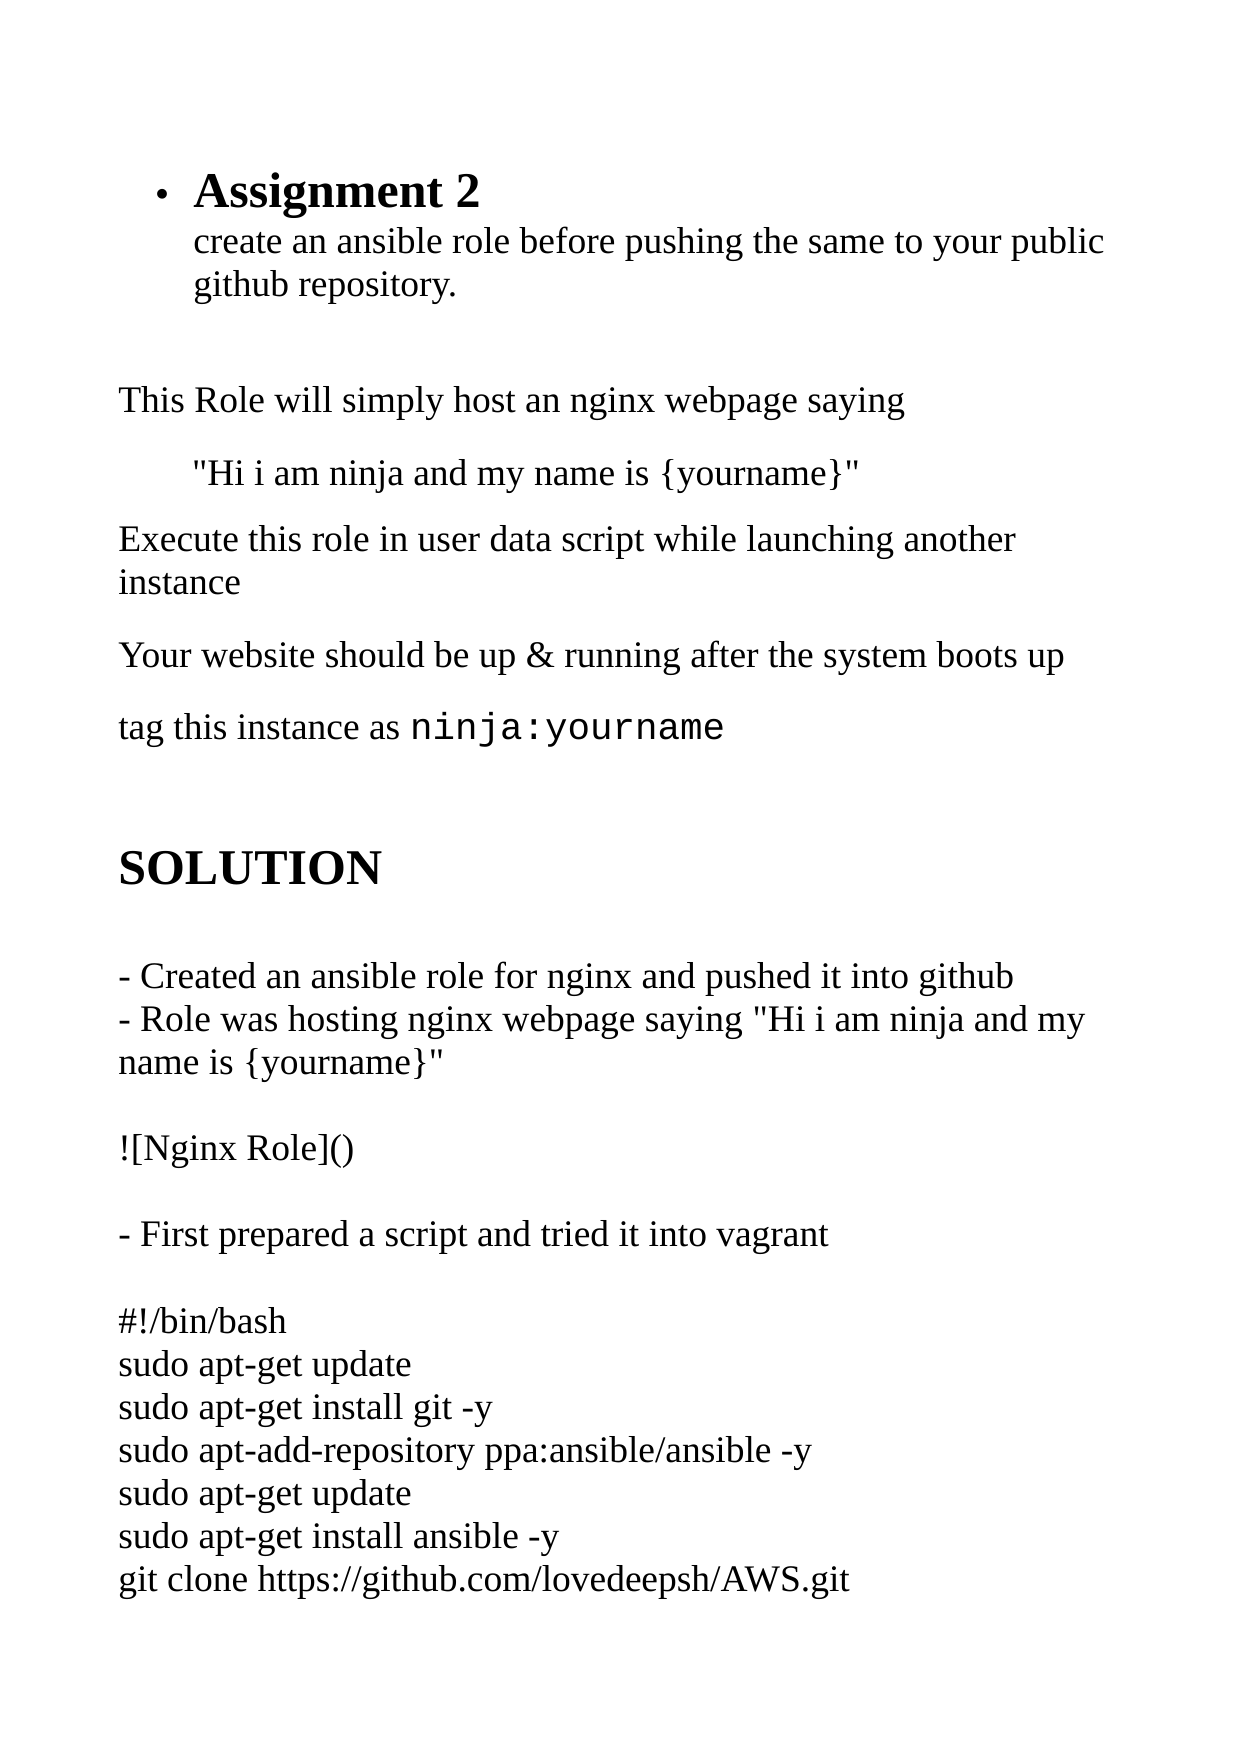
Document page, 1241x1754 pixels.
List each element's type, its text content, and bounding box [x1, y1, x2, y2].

text ![Nginx Role]() [118, 1126, 1122, 1169]
list "Hi i am ninja and my name is {yourname}" [162, 450, 1122, 493]
list create an ansible role before pushing the same to your public github repository. [156, 219, 1122, 305]
text sudo apt-get install ansible -y [118, 1514, 1122, 1557]
text - First prepared a script and tried it into vagrant [118, 1212, 1122, 1255]
text sudo apt-add-repository ppa:ansible/ansible -y [118, 1427, 1122, 1471]
text - Role was hosting nginx webpage saying "Hi i am ninja and my name is {yourname}" [118, 996, 1122, 1082]
text Your website should be up & running after the system boots up [118, 632, 1122, 675]
text This Role will simply host an nginx webpage saying [118, 378, 1122, 421]
text sudo apt-get update [118, 1471, 1122, 1514]
text - Created an ansible role for nginx and pushed it into github [118, 953, 1122, 996]
text sudo apt-get install git -y [118, 1384, 1122, 1427]
text sudo apt-get update [118, 1341, 1122, 1384]
text tag this instance as ninja:yourname [118, 705, 1122, 751]
list Assignment 2 [156, 161, 1122, 219]
text git clone https://github.com/lovedeepsh/AWS.git [118, 1557, 1122, 1600]
text Execute this role in user data script while launching another instance [118, 516, 1122, 603]
text SOLUTION [118, 838, 1122, 896]
text #!/bin/bash [118, 1298, 1122, 1341]
